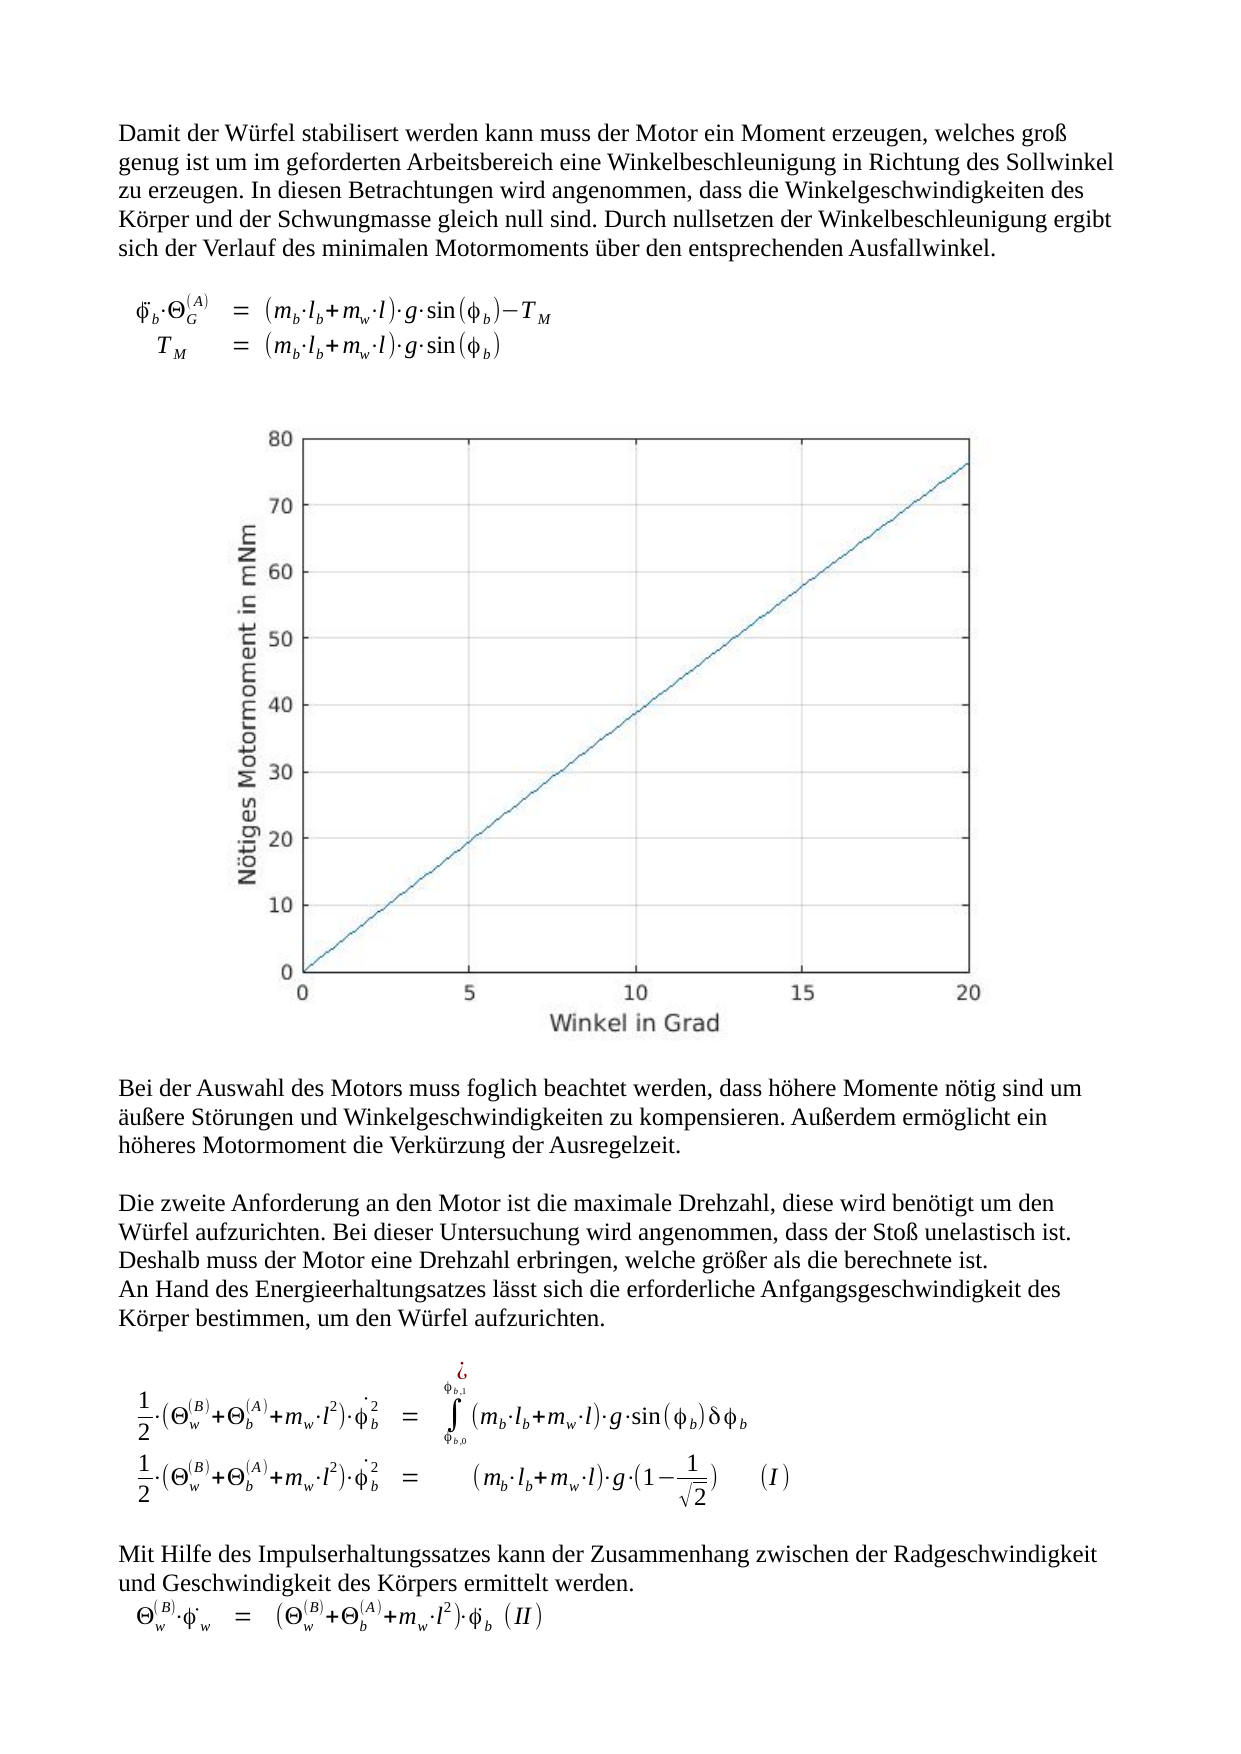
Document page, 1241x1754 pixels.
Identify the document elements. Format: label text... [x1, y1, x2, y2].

text Mit Hilfe des Impulserhaltungssatzes kann der Zusammenhang zwischen der Radgeschwindigkeit und Geschwindigkeit des Körpers ermittelt werden. [118, 1539, 1122, 1597]
text Die zweite Anforderung an den Motor ist die maximale Drehzahl, diese wird benötigt um den Würfel aufzurichten. Bei dieser Untersuchung wird angenommen, dass der Stoß unelastisch ist. Deshalb muss der Motor eine Drehzahl erbringen, welche größer als die berechnete ist. [118, 1188, 1122, 1274]
picture [190, 391, 1050, 1044]
text Bei der Auswahl des Motors muss foglich beachtet werden, dass höhere Momente nötig sind um äußere Störungen und Winkelgeschwindigkeiten zu kompensieren. Außerdem ermöglicht ein höheres Motormoment die Verkürzung der Ausregelzeit. [118, 1073, 1122, 1159]
text An Hand des Energieerhaltungsatzes lässt sich die erforderliche Anfgangsgeschwindigkeit des Körper bestimmen, um den Würfel aufzurichten. [118, 1274, 1122, 1332]
text Damit der Würfel stabilisert werden kann muss der Motor ein Moment erzeugen, welches groß genug ist um im geforderten Arbeitsbereich eine Winkelbeschleunigung in Richtung des Sollwinkel zu erzeugen. In diesen Betrachtungen wird angenommen, dass die Winkelgeschwindigkeiten des Körper und der Schwungmasse gleich null sind. Durch nullsetzen der Winkelbeschleunigung ergibt sich der Verlauf des minimalen Motormoments über den entsprechenden Ausfallwinkel. [118, 118, 1122, 262]
